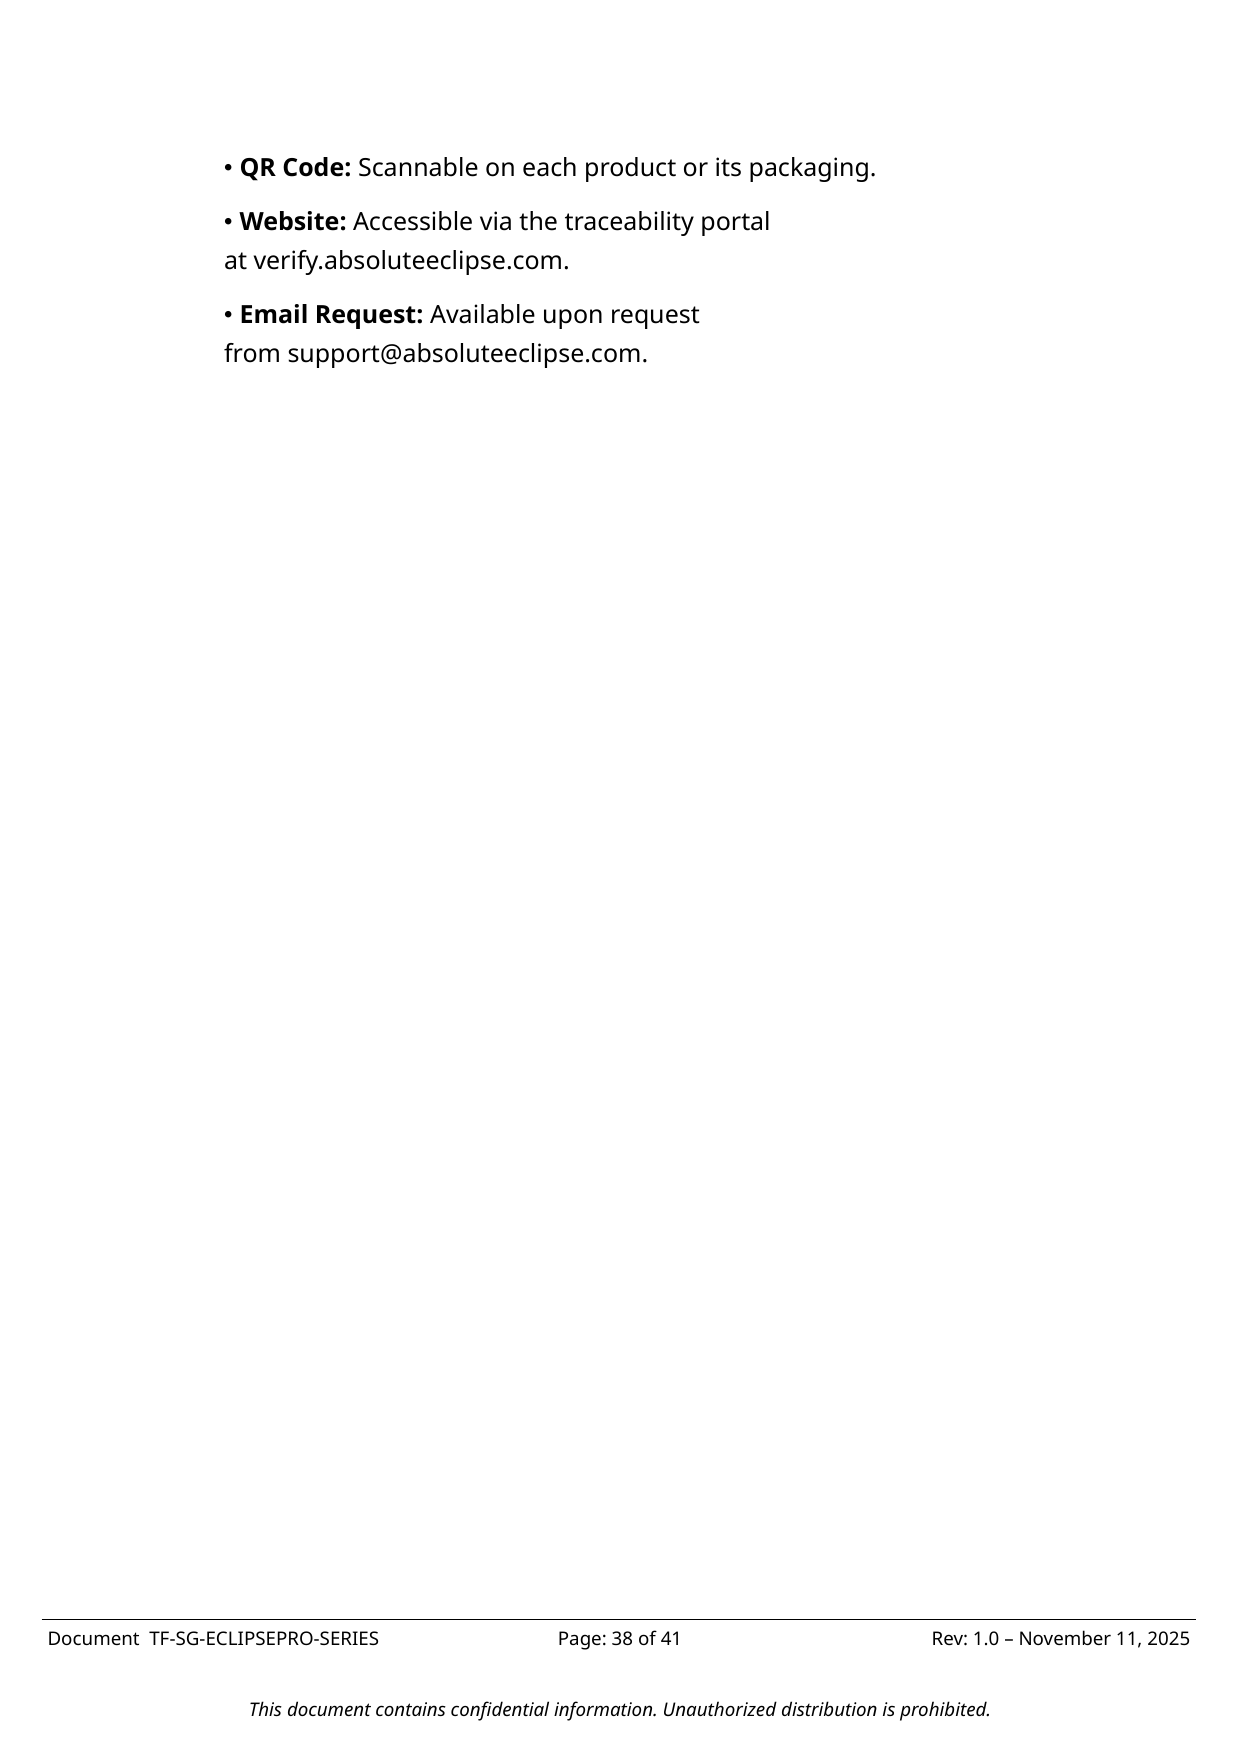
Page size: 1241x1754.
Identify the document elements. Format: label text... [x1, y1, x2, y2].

list Website: Accessible via the traceability portal at verify.absoluteeclipse.com. [150, 204, 1090, 277]
list QR Code: Scannable on each product or its packaging. [150, 150, 1090, 184]
list Email Request: Available upon request from support@absoluteeclipse.com. [150, 297, 1090, 370]
